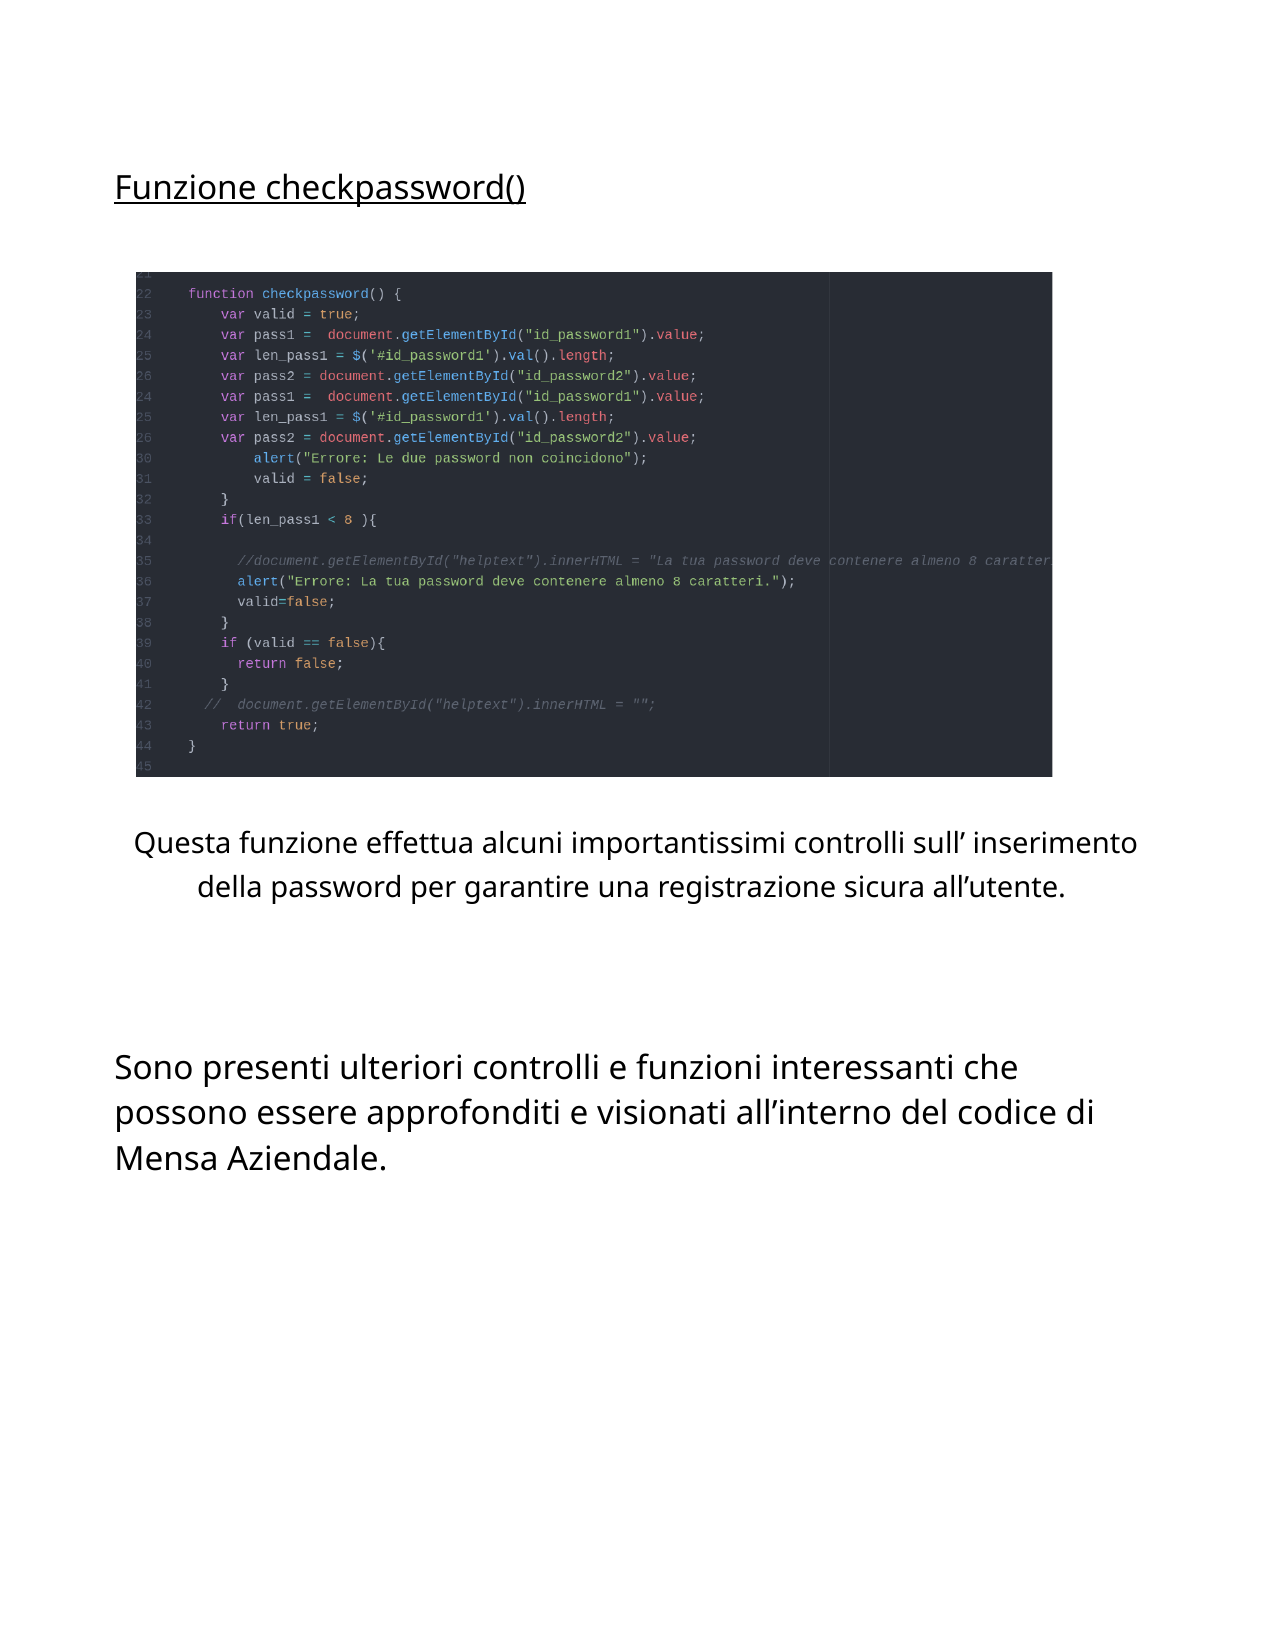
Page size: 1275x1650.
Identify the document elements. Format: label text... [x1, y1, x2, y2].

picture [136, 272, 1053, 777]
text Sono presenti ulteriori controlli e funzioni interessanti che possono essere approfonditi e visionati all’interno del codice di Mensa Aziendale. [114, 1044, 1158, 1180]
text Funzione checkpassword() [114, 163, 1158, 209]
text Questa funzione effettua alcuni importantissimi controlli sull’ inserimento della password per garantire una registrazione sicura all’utente. [114, 822, 1158, 907]
